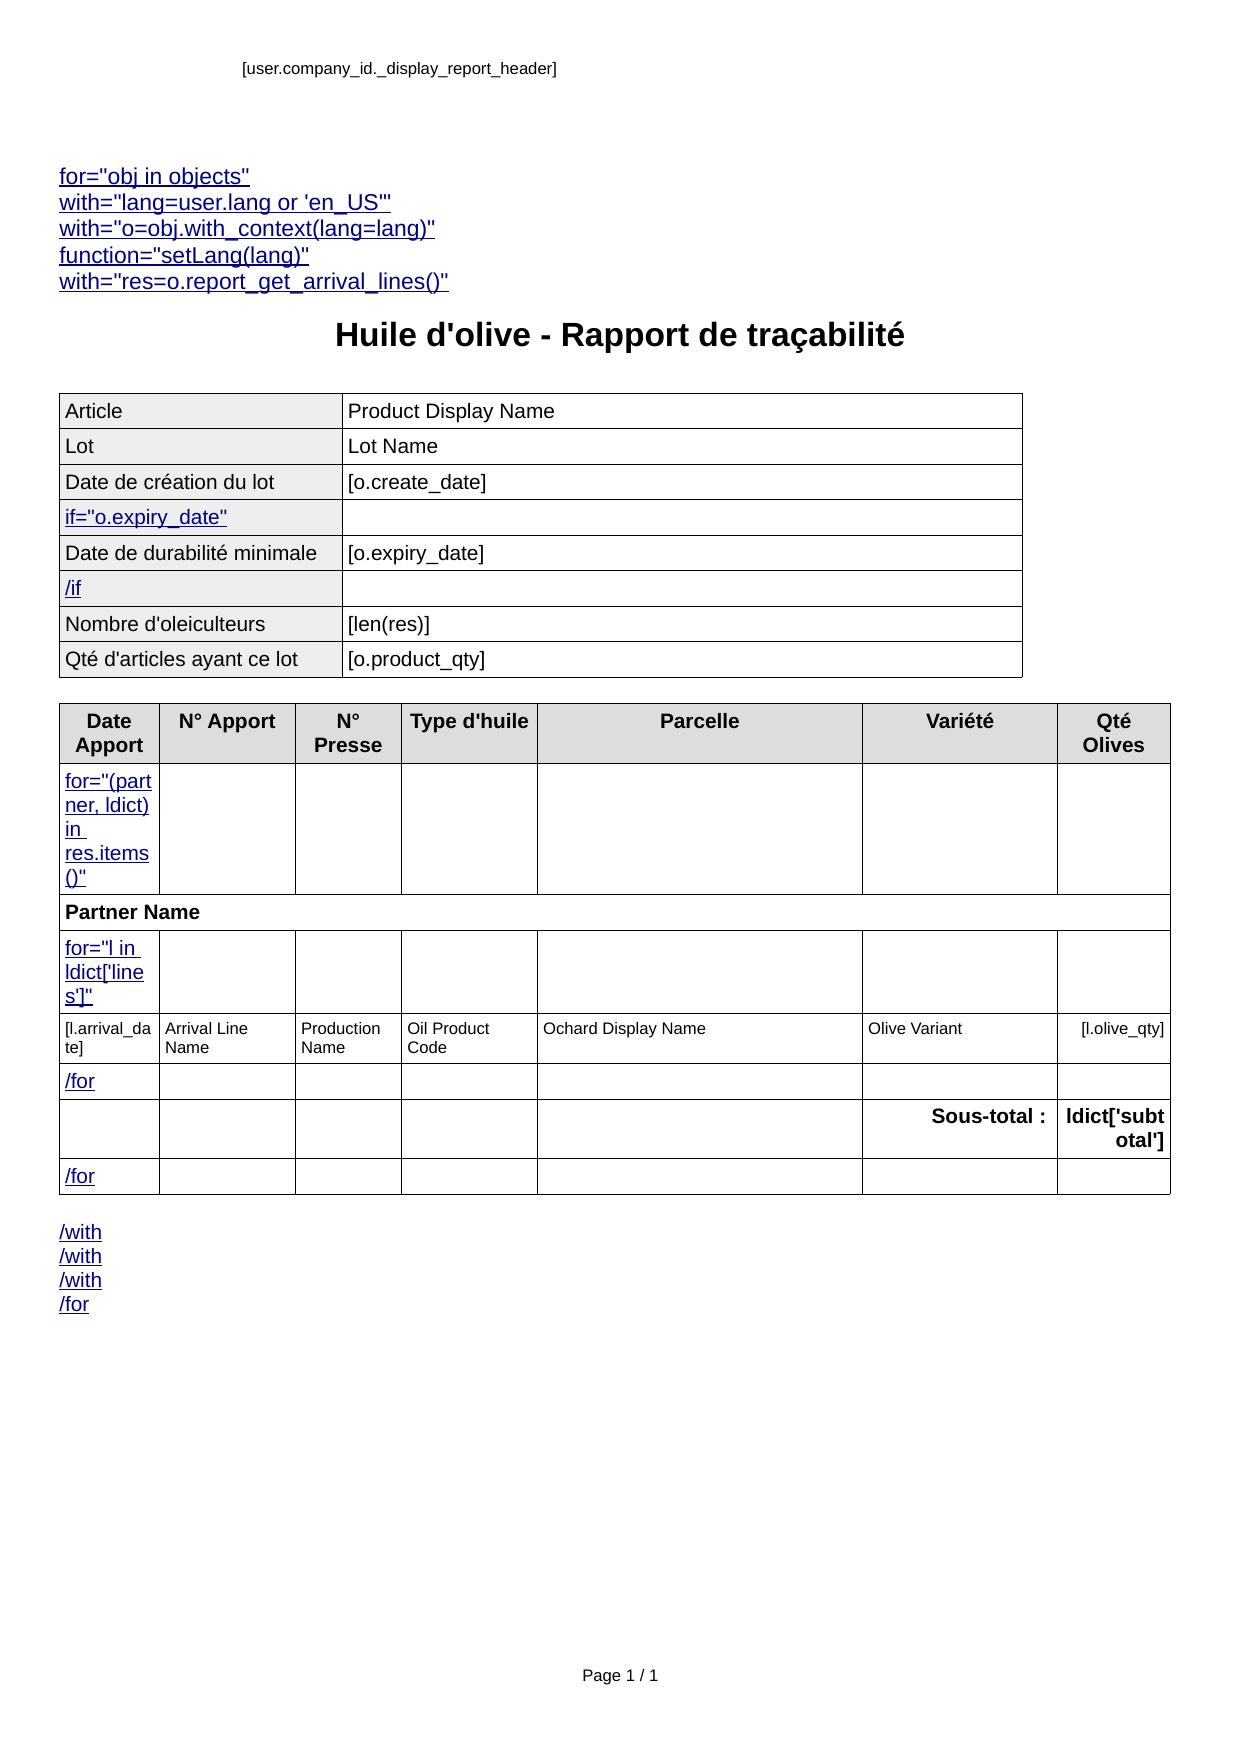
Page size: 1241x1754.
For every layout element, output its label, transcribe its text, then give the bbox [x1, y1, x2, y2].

table_cell Date de création du lot [60, 465, 342, 499]
table_cell [538, 1159, 862, 1193]
table_cell Arrival Line Name [160, 1014, 295, 1063]
table_cell [160, 1100, 295, 1158]
table_cell Production Name [296, 1014, 401, 1063]
text /with [59, 1244, 1181, 1268]
table_cell [60, 1100, 159, 1158]
table_cell [1058, 931, 1170, 1013]
table_cell Partner Name [60, 895, 1170, 930]
table_header Type d'huile [402, 704, 537, 763]
table_cell [402, 1159, 537, 1193]
table_header Date Apport [60, 704, 159, 763]
table_cell Ochard Display Name [538, 1014, 862, 1063]
table_cell [296, 1159, 401, 1193]
table_cell [296, 931, 401, 1013]
table_cell [538, 931, 862, 1013]
text /with [59, 1268, 1181, 1292]
table_cell [1058, 764, 1170, 894]
table_cell [538, 1100, 862, 1158]
table_cell [160, 1159, 295, 1193]
table_cell [538, 764, 862, 894]
table_header Parcelle [538, 704, 862, 763]
table_cell for="l in ldict['lines']" [60, 931, 159, 1013]
table_cell Sous-total : [863, 1100, 1057, 1158]
table_cell [402, 1064, 537, 1098]
table_header N° Apport [160, 704, 295, 763]
table_cell Olive Variant [863, 1014, 1057, 1063]
table_cell Nombre d'oleiculteurs [60, 607, 342, 641]
table_cell [296, 1064, 401, 1098]
table_cell Lot [60, 429, 342, 464]
table_cell [296, 764, 401, 894]
text with="lang=user.lang or 'en_US'" [59, 189, 1181, 215]
table_cell [160, 764, 295, 894]
table_cell [len(res)] [343, 607, 1022, 641]
table_cell [160, 1064, 295, 1098]
table_cell [402, 764, 537, 894]
table_cell Qté d'articles ayant ce lot [60, 642, 342, 677]
table_cell [402, 1100, 537, 1158]
text with="res=o.report_get_arrival_lines()" [59, 268, 1181, 294]
table_cell [l.arrival_date] [60, 1014, 159, 1063]
table_cell [863, 764, 1057, 894]
table_cell [l.olive_qty] [1058, 1014, 1170, 1063]
table_header Article [60, 394, 342, 428]
table_cell [863, 1159, 1057, 1193]
table_cell [o.product_qty] [343, 642, 1022, 677]
table_header Qté Olives [1058, 704, 1170, 763]
table_cell Date de durabilité minimale [60, 536, 342, 570]
table_cell Oil Product Code [402, 1014, 537, 1063]
table_cell [296, 1100, 401, 1158]
table_cell [1058, 1159, 1170, 1193]
table_cell [863, 931, 1057, 1013]
table_cell /for [60, 1159, 159, 1193]
table_cell for="(partner, ldict) in res.items()" [60, 764, 159, 894]
text for="obj in objects" [59, 163, 1181, 189]
text function="setLang(lang)" [59, 242, 1181, 268]
table_cell [402, 931, 537, 1013]
table_cell ldict['subtotal'] [1058, 1100, 1170, 1158]
table_cell [343, 500, 1022, 535]
table_cell [538, 1064, 862, 1098]
table_cell [863, 1064, 1057, 1098]
table_header Product Display Name [343, 394, 1022, 428]
table_cell [o.create_date] [343, 465, 1022, 499]
table_cell [343, 571, 1022, 606]
table_header N° Presse [296, 704, 401, 763]
table_cell [160, 931, 295, 1013]
table_cell /for [60, 1064, 159, 1098]
table_header Variété [863, 704, 1057, 763]
table_cell Lot Name [343, 429, 1022, 464]
table_cell [1058, 1064, 1170, 1098]
table_cell if="o.expiry_date" [60, 500, 342, 535]
table_cell [o.expiry_date] [343, 536, 1022, 570]
subtitle Huile d'olive - Rapport de traçabilité [59, 315, 1181, 354]
table_cell /if [60, 571, 342, 606]
text /for [59, 1292, 1181, 1316]
text /with [59, 1220, 1181, 1244]
text with="o=obj.with_context(lang=lang)" [59, 215, 1181, 242]
